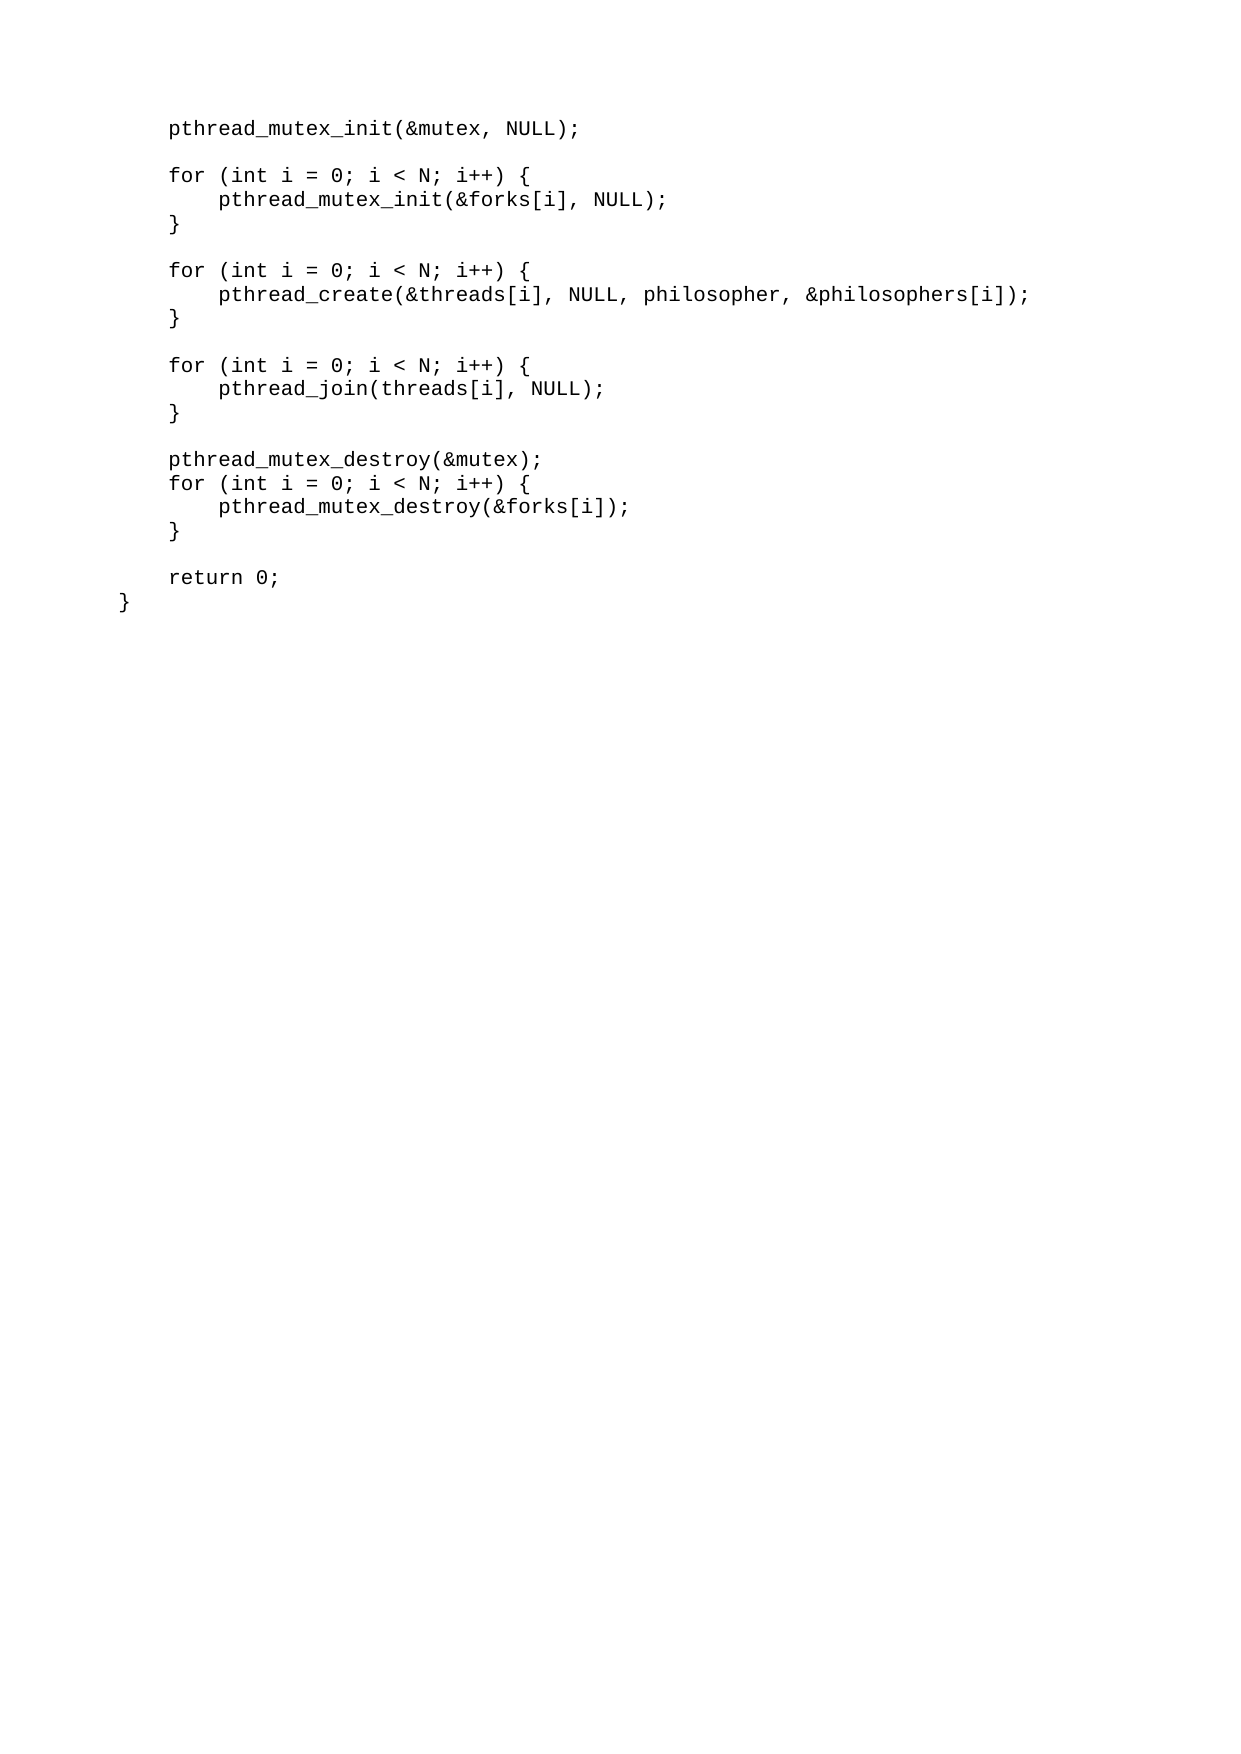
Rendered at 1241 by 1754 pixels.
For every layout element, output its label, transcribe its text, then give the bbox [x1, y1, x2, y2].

text } [118, 213, 1122, 236]
text for (int i = 0; i < N; i++) { [118, 473, 1122, 496]
text return 0; [118, 567, 1122, 591]
text pthread_join(threads[i], NULL); [118, 378, 1122, 402]
text for (int i = 0; i < N; i++) { [118, 260, 1122, 284]
text } [118, 520, 1122, 544]
text pthread_create(&threads[i], NULL, philosopher, &philosophers[i]); [118, 284, 1122, 307]
text } [118, 591, 1122, 615]
text } [118, 402, 1122, 426]
text pthread_mutex_init(&mutex, NULL); [118, 118, 1122, 142]
text } [118, 307, 1122, 331]
text for (int i = 0; i < N; i++) { [118, 354, 1122, 378]
text for (int i = 0; i < N; i++) { [118, 165, 1122, 189]
text pthread_mutex_destroy(&forks[i]); [118, 496, 1122, 520]
text pthread_mutex_init(&forks[i], NULL); [118, 189, 1122, 213]
text pthread_mutex_destroy(&mutex); [118, 449, 1122, 473]
